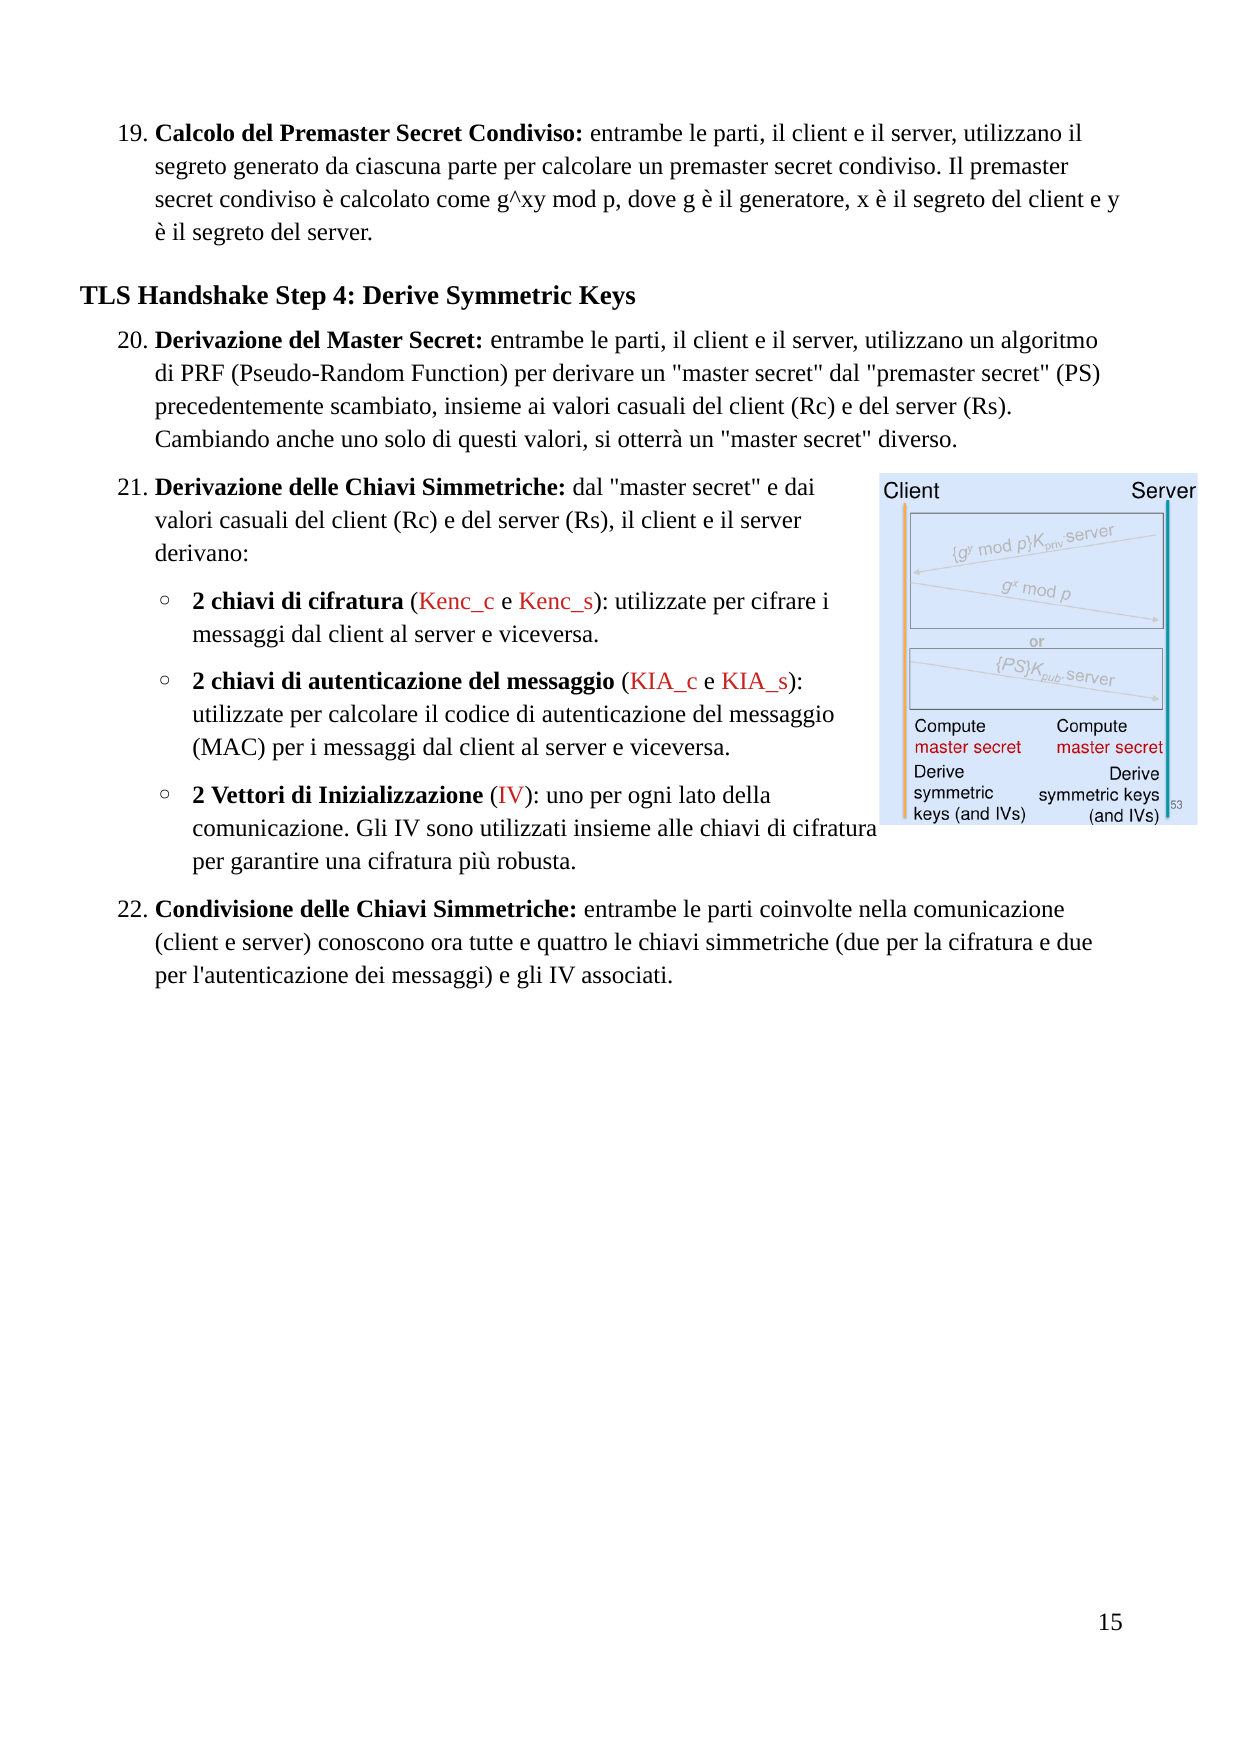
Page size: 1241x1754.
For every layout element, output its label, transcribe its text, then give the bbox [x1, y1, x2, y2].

list Derivazione delle Chiavi Simmetriche: dal "master secret" e dai valori casuali del client (Rc) e del server (Rs), il client e il server derivano: [117, 472, 1122, 567]
subtitle TLS Handshake Step 4: Derive Symmetric Keys [79, 279, 1122, 311]
list Condivisione delle Chiavi Simmetriche: entrambe le parti coinvolte nella comunicazione (client e server) conoscono ora tutte e quattro le chiavi simmetriche (due per la cifratura e due per l'autenticazione dei messaggi) e gli IV associati. [117, 894, 1122, 988]
list 2 chiavi di autenticazione del messaggio (KIA_c e KIA_s): utilizzate per calcolare il codice di autenticazione del messaggio (MAC) per i messaggi dal client al server e viceversa. [154, 666, 879, 761]
list 2 Vettori di Inizializzazione (IV): uno per ogni lato della comunicazione. Gli IV sono utilizzati insieme alle chiavi di cifratura per garantire una cifratura più robusta. [154, 780, 1122, 875]
list Calcolo del Premaster Secret Condiviso: entrambe le parti, il client e il server, utilizzano il segreto generato da ciascuna parte per calcolare un premaster secret condiviso. Il premaster secret condiviso è calcolato come g^xy mod p, dove g è il generatore, x è il segreto del client e y è il segreto del server. [117, 118, 1122, 246]
list Derivazione del Master Secret: entrambe le parti, il client e il server, utilizzano un algoritmo di PRF (Pseudo-Random Function) per derivare un "master secret" dal "premaster secret" (PS) precedentemente scambiato, insieme ai valori casuali del client (Rc) e del server (Rs). Cambiando anche uno solo di questi valori, si otterrà un "master secret" diverso. [117, 323, 1122, 453]
list 2 chiavi di cifratura (Kenc_c e Kenc_s): utilizzate per cifrare i messaggi dal client al server e viceversa. [154, 586, 879, 647]
picture [879, 473, 1198, 825]
